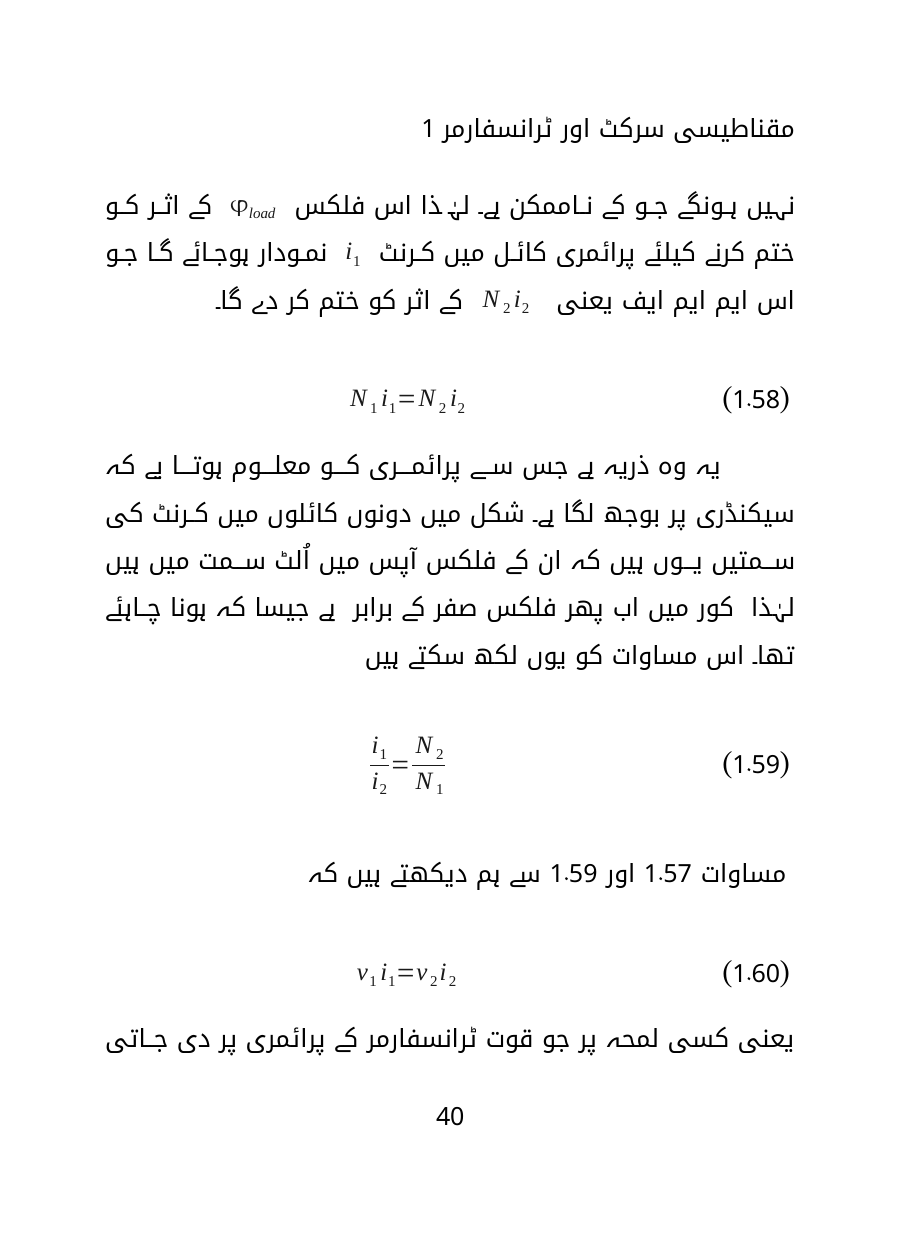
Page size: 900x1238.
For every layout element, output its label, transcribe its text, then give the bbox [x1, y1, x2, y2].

table_header [105, 726, 701, 816]
text اب ہم سیکنڈری پر بوجھ ڈالتے ہیں۔ یہ کرنے سے سیکنڈری میں کرنٹ رواں ہوگا جس کی وجہ سے ایم ایم ایف وجود میں آئیگا۔ اس ایم ایم ایف کی وجہ سے کور میں فلکس پیدا ہوگا۔ اگر اس فلکس کا کچھ نہ کیا جائے تو کور میں پہلے سے موجود فلکس تبدیل ہو کر ہو جائے گا اور پرائمری کائل میں ای ایم ایف تبدیل ہو کرہو جائے گا۔ لہٰذا پرائمری پر اب ای ایم ایف اور دئے گئے وولٹج برابر نہیں ہونگے جو کے ناممکن ہے۔ لہٰذا اس فلکسکے اثر کو ختم کرنے کیلئے پرائمری کائل میں کرنٹنمودار ہوجائے گا جو اس ایم ایم ایف یعنی کے اثر کو ختم کر دے گا۔ [105, 182, 795, 324]
text یہ وہ ذریہ ہے جس سے پرائمری کو معلوم ہوتا یے کہ سیکنڈری پر بوجھ لگا ہے۔ شکل میں دونوں کائلوں میں کرنٹ کی سمتیں یوں ہیں کہ ان کے فلکس آپس میں اُلٹ سمت میں ہیں لہٰذا کور میں اب پھر فلکس صفر کے برابر ہے جیسا کہ ہونا چاہئے تھا۔ اس مساوات کو یوں لکھ سکتے ہیں [105, 442, 795, 679]
table_header [105, 371, 701, 442]
table_header [105, 944, 699, 1016]
table_header (1.60) [699, 944, 795, 1016]
table_header (1.59) [701, 726, 795, 816]
text یعنی کسی لمحہ پر جو قوت ٹرانسفارمر کے پرائمری پر دی جاتی ہے وہی قوت ٹرانسفارمر کے سیکنڈری سے وصول ہو جاتی ہے۔ ایسا اِس لئے ہے کہ ہم نے ایک مثالی ٹرانسفارمر کی بنیاد پر یہ سارے مساوات نکالے ہیں۔ [105, 1016, 795, 1063]
text مساوات 1.57 اور 1.59 سے ہم دیکھتے ہیں کہ [105, 850, 795, 898]
table_header (1.58) [701, 371, 795, 442]
